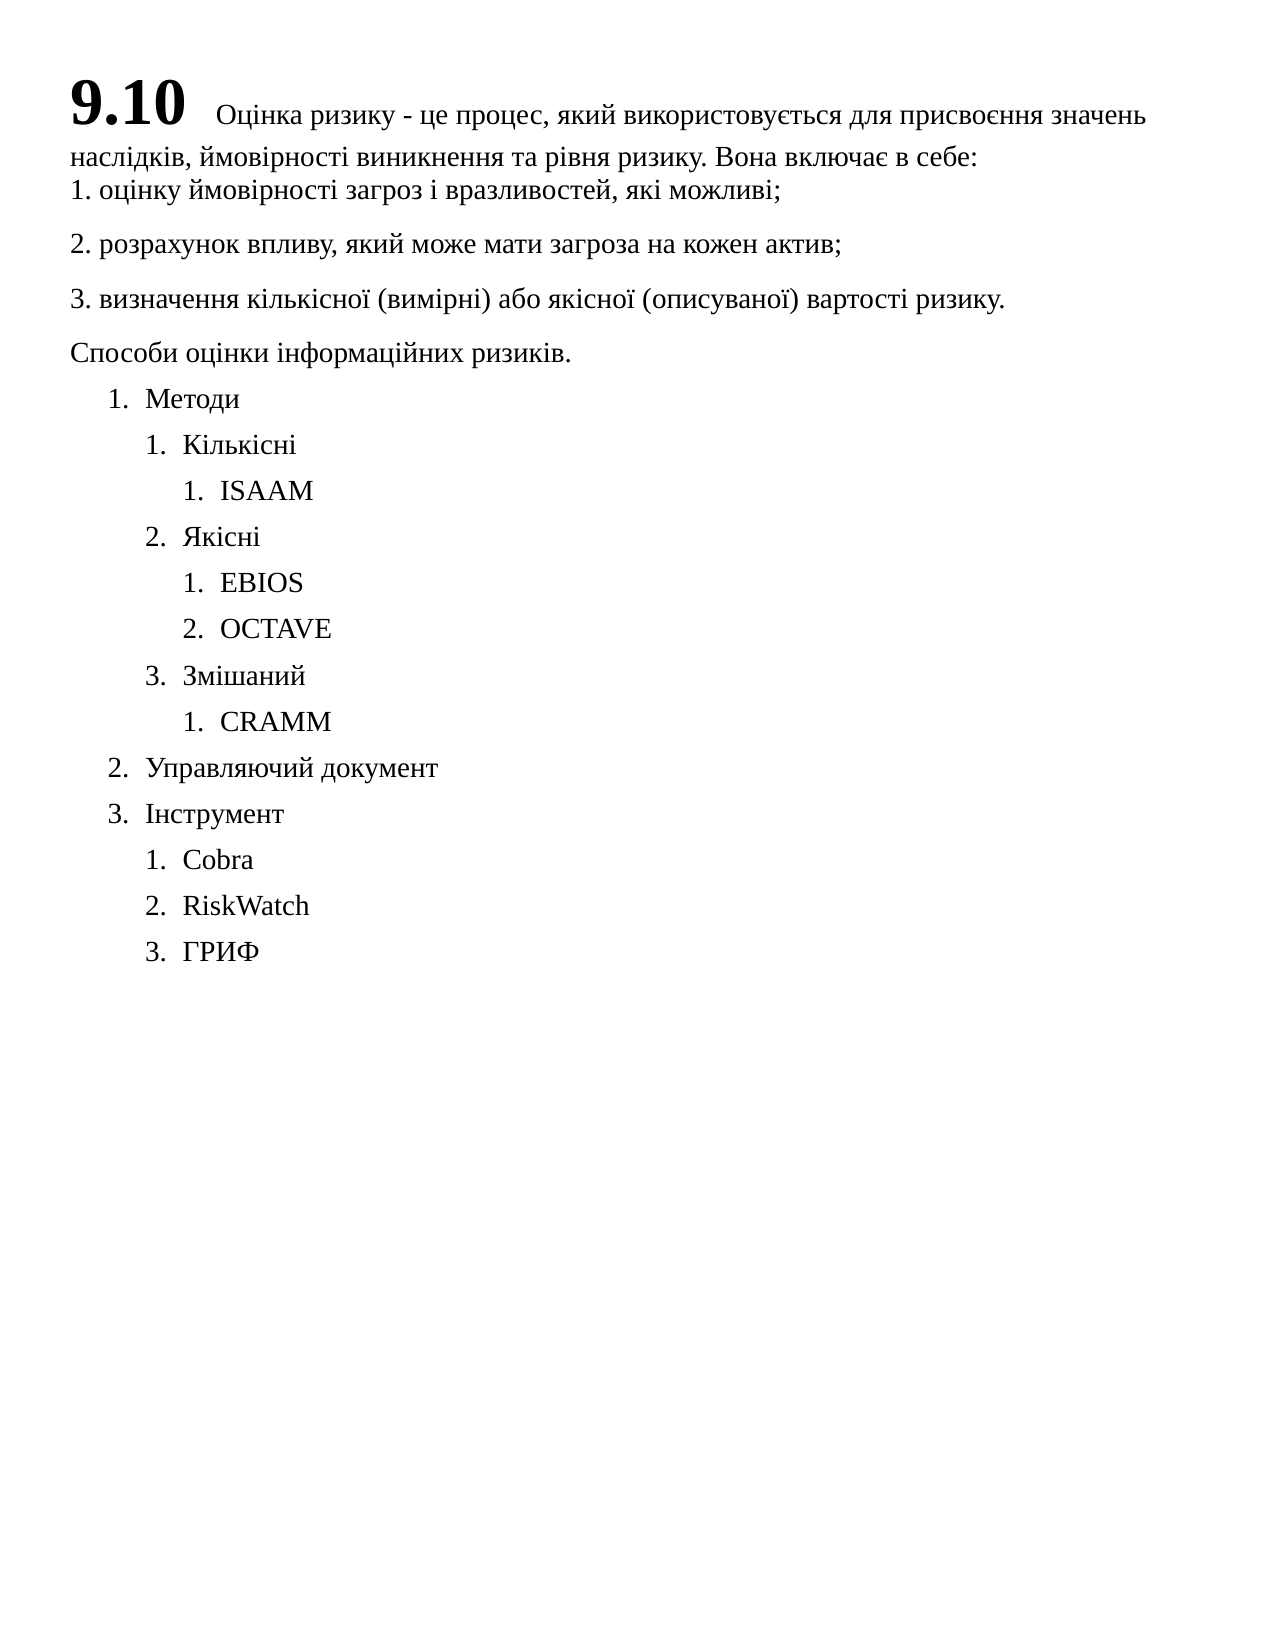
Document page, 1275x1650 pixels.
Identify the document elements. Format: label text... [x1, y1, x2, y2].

text 3. визначення кількісної (вимірні) або якісної (описуваної) вартості ризику. [70, 281, 1212, 314]
list Cobra [145, 842, 1212, 875]
list ISAAM [182, 473, 1212, 507]
text 2. розрахунок впливу, який може мати загроза на кожен актив; [70, 227, 1212, 260]
list ГРИФ [145, 934, 1212, 967]
text 9.10 Оцінка ризику - це процес, який використовується для присвоєння значень наслідків, ймовірності виникнення та рівня ризику. Вона включає в себе: [70, 62, 1212, 172]
text 1. оцінку ймовірності загроз і вразливостей, які можливі; [70, 172, 1212, 206]
list Управляючий документ [107, 750, 1212, 783]
list Кількісні [145, 427, 1212, 461]
list OCTAVE [182, 612, 1212, 645]
list Інструмент [107, 796, 1212, 829]
list Змішаний [145, 658, 1212, 691]
list Методи [107, 381, 1212, 415]
list CRAMM [182, 704, 1212, 737]
list Якісні [145, 519, 1212, 553]
list EBIOS [182, 566, 1212, 599]
list RiskWatch [145, 888, 1212, 921]
text Способи оцінки інформаційних ризиків. [70, 335, 1212, 369]
